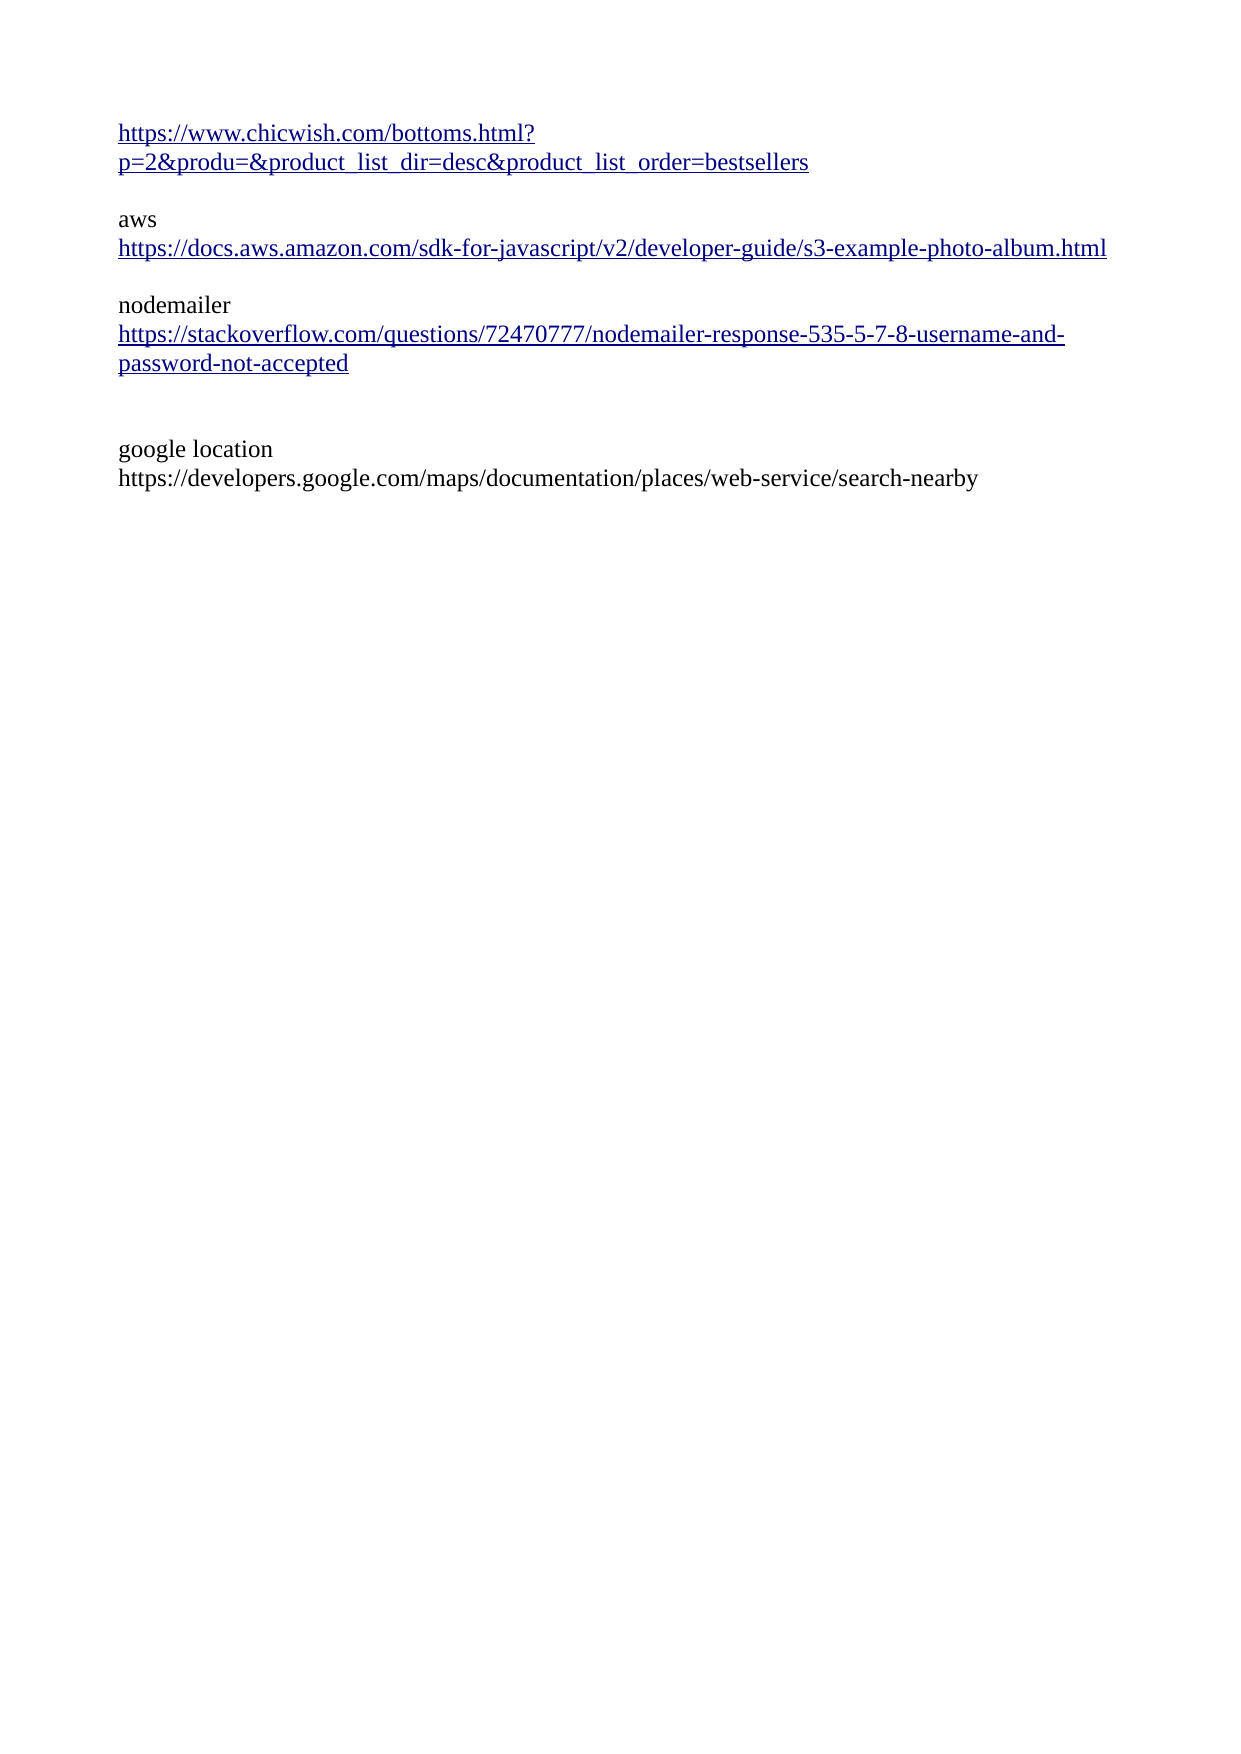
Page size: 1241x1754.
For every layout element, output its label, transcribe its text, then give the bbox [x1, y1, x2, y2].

text ​aws [118, 204, 1122, 233]
text https://www.chicwish.com/bottoms.html?p=2&produ=&product_list_dir=desc&product_list_order=bestsellers [118, 118, 1122, 176]
text https://developers.google.com/maps/documentation/places/web-service/search-nearby [118, 463, 1122, 492]
text ​google location [118, 434, 1122, 463]
text https://stackoverflow.com/questions/72470777/nodemailer-response-535-5-7-8-username-and-password-not-accepted [118, 319, 1122, 377]
text https://docs.aws.amazon.com/sdk-for-javascript/v2/developer-guide/s3-example-photo-album.html [118, 233, 1122, 262]
text ​nodemailer [118, 291, 1122, 319]
